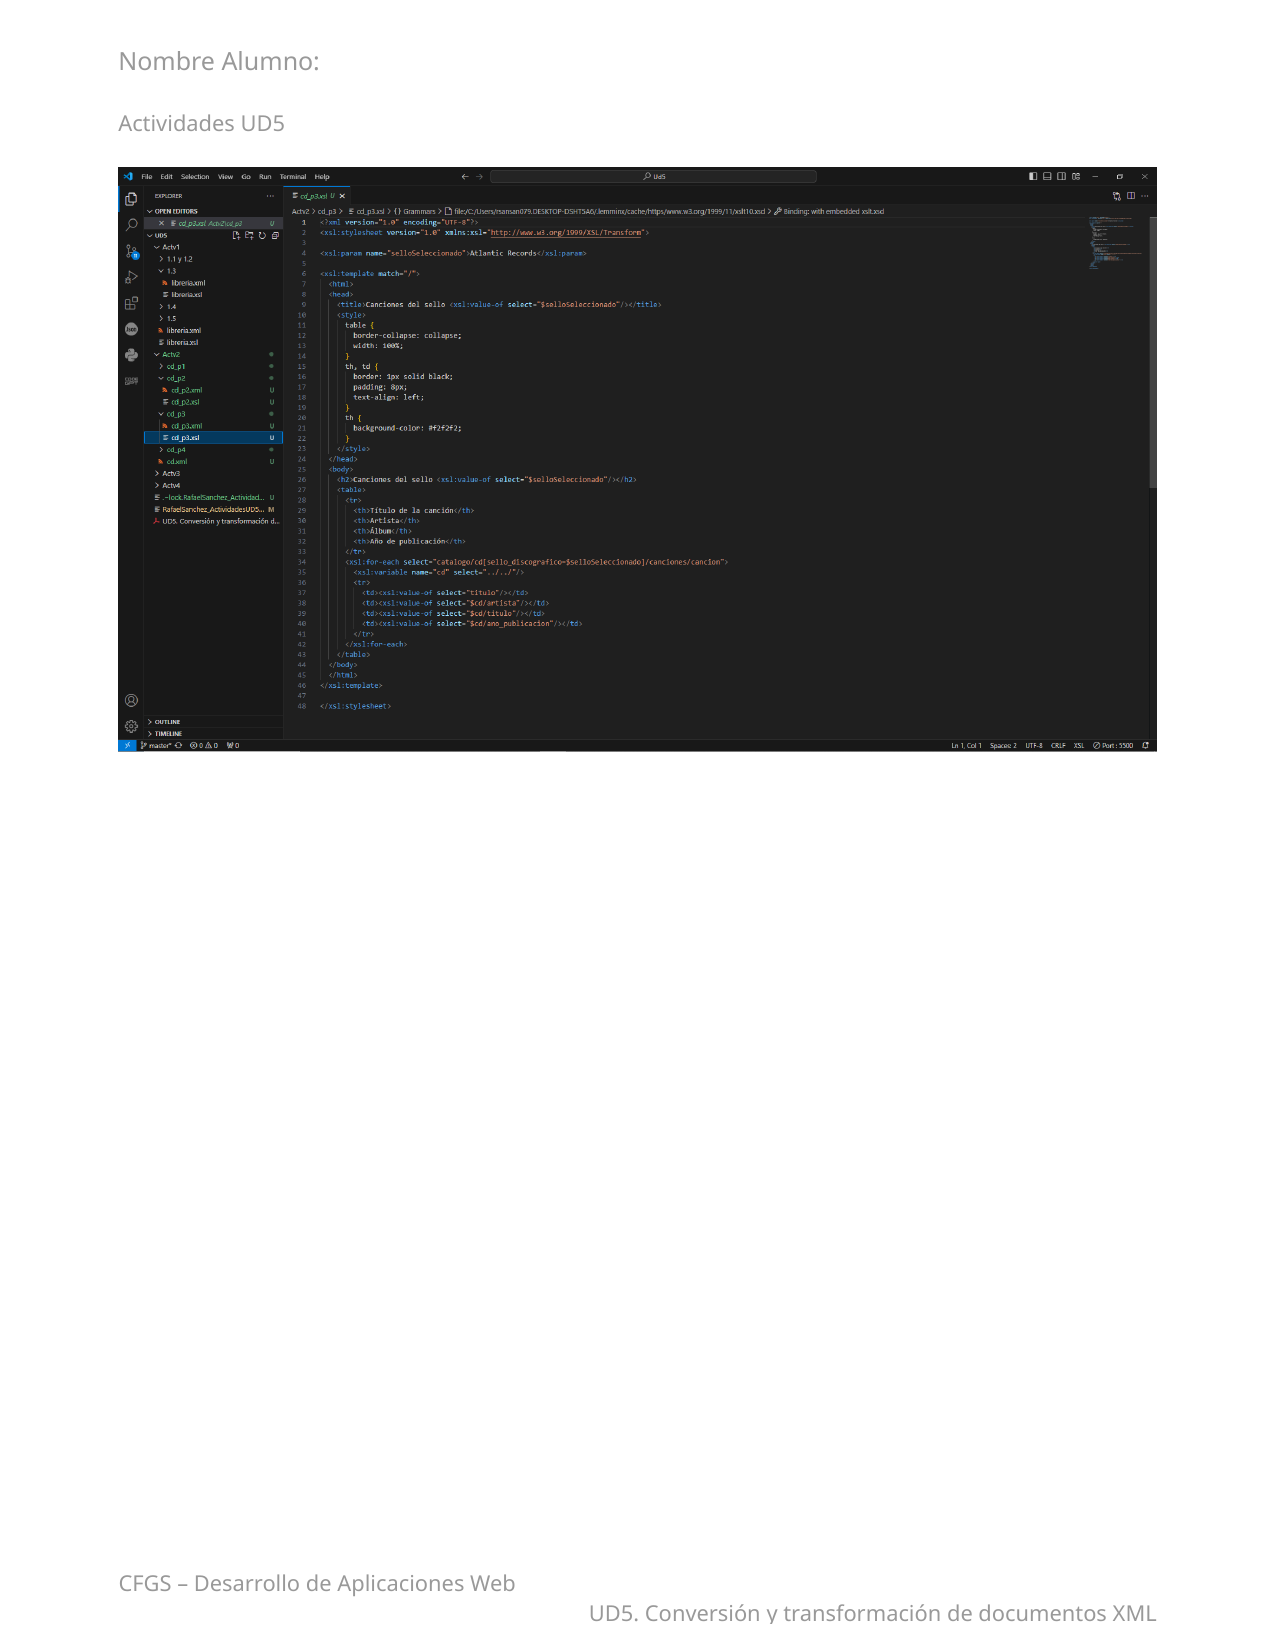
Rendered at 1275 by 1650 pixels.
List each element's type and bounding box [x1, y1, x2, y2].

picture [118, 167, 1157, 752]
